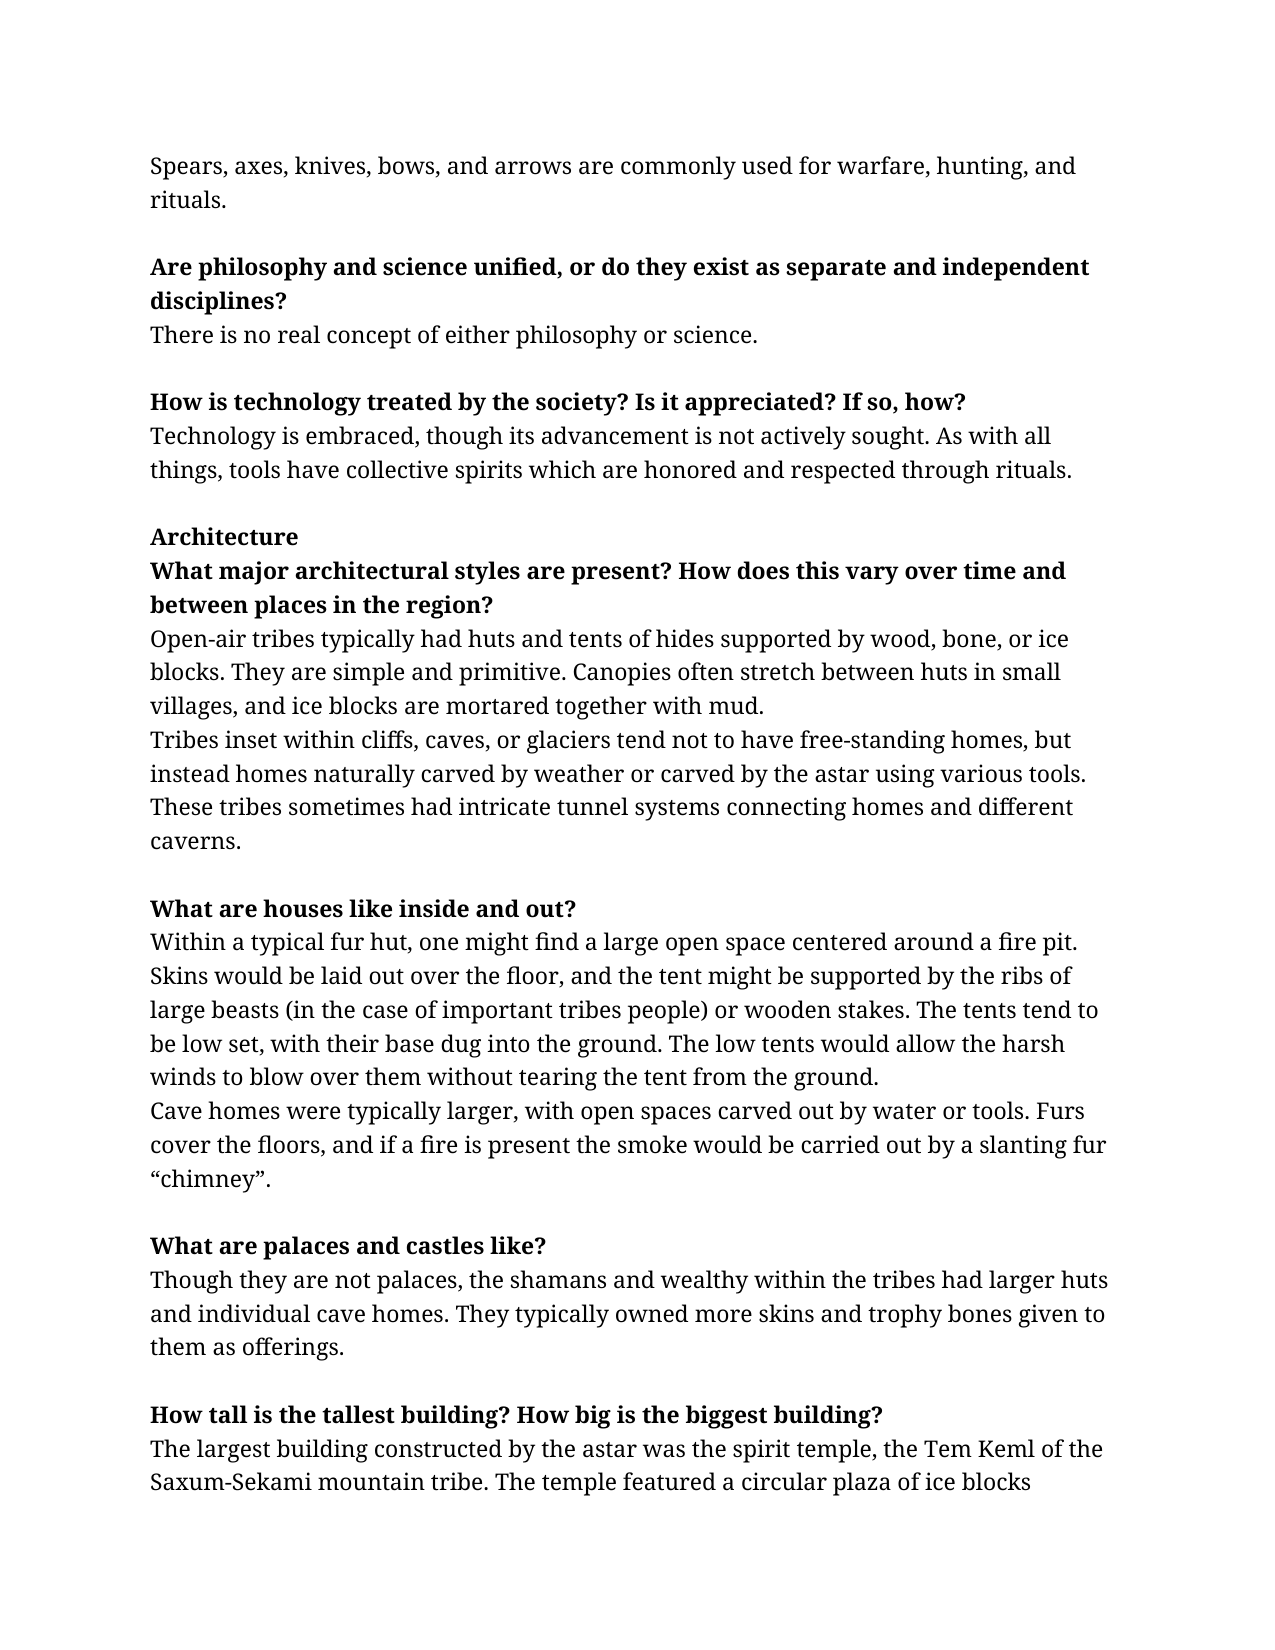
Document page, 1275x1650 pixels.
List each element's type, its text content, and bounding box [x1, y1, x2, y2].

text Within a typical fur hut, one might find a large open space centered around a fire pit. Skins would be laid out over the floor, and the tent might be supported by the ribs of large beasts (in the case of important tribes people) or wooden stakes. The tents tend to be low set, with their base dug into the ground. The low tents would allow the harsh winds to blow over them without tearing the tent from the ground. [150, 926, 1125, 1092]
text How tall is the tallest building? How big is the biggest building? [150, 1365, 1125, 1430]
text The largest building constructed by the astar was the spirit temple, the Tem Keml of the Saxum-Sekami mountain tribe. The temple featured a circular plaza of ice blocks [150, 1432, 1125, 1497]
text Open-air tribes typically had huts and tents of hides supported by wood, bone, or ice blocks. They are simple and primitive. Canopies often stretch between huts in small villages, and ice blocks are mortared together with mud. [150, 622, 1125, 721]
text Though they are not palaces, the shamans and wealthy within the tribes had larger huts and individual cave homes. They typically owned more skins and trophy bones given to them as offerings. [150, 1264, 1125, 1362]
text Technology is embraced, though its advancement is not actively sought. As with all things, tools have collective spirits which are honored and respected through rituals. [150, 420, 1125, 485]
text Cave homes were typically larger, with open spaces carved out by water or tools. Furs cover the floors, and if a fire is present the smoke would be carried out by a slanting fur “chimney”. [150, 1095, 1125, 1194]
text What are palaces and castles like? [150, 1196, 1125, 1261]
text Tribes inset within cliffs, caves, or glaciers tend not to have free-standing homes, but instead homes naturally carved by weather or carved by the astar using various tools. These tribes sometimes had intricate tunnel systems connecting homes and different caverns. [150, 724, 1125, 856]
text Are philosophy and science unified, or do they exist as separate and independent disciplines? [150, 251, 1125, 316]
text How is technology treated by the society? Is it appreciated? If so, how? [150, 386, 1125, 417]
text What are houses like inside and out? [150, 859, 1125, 924]
text Architecture What major architectural styles are present? How does this vary over time and between places in the region? [150, 487, 1125, 620]
text There is no real concept of either philosophy or science. [150, 319, 1125, 350]
text Spears, axes, knives, bows, and arrows are commonly used for warfare, hunting, and rituals. [150, 150, 1125, 215]
